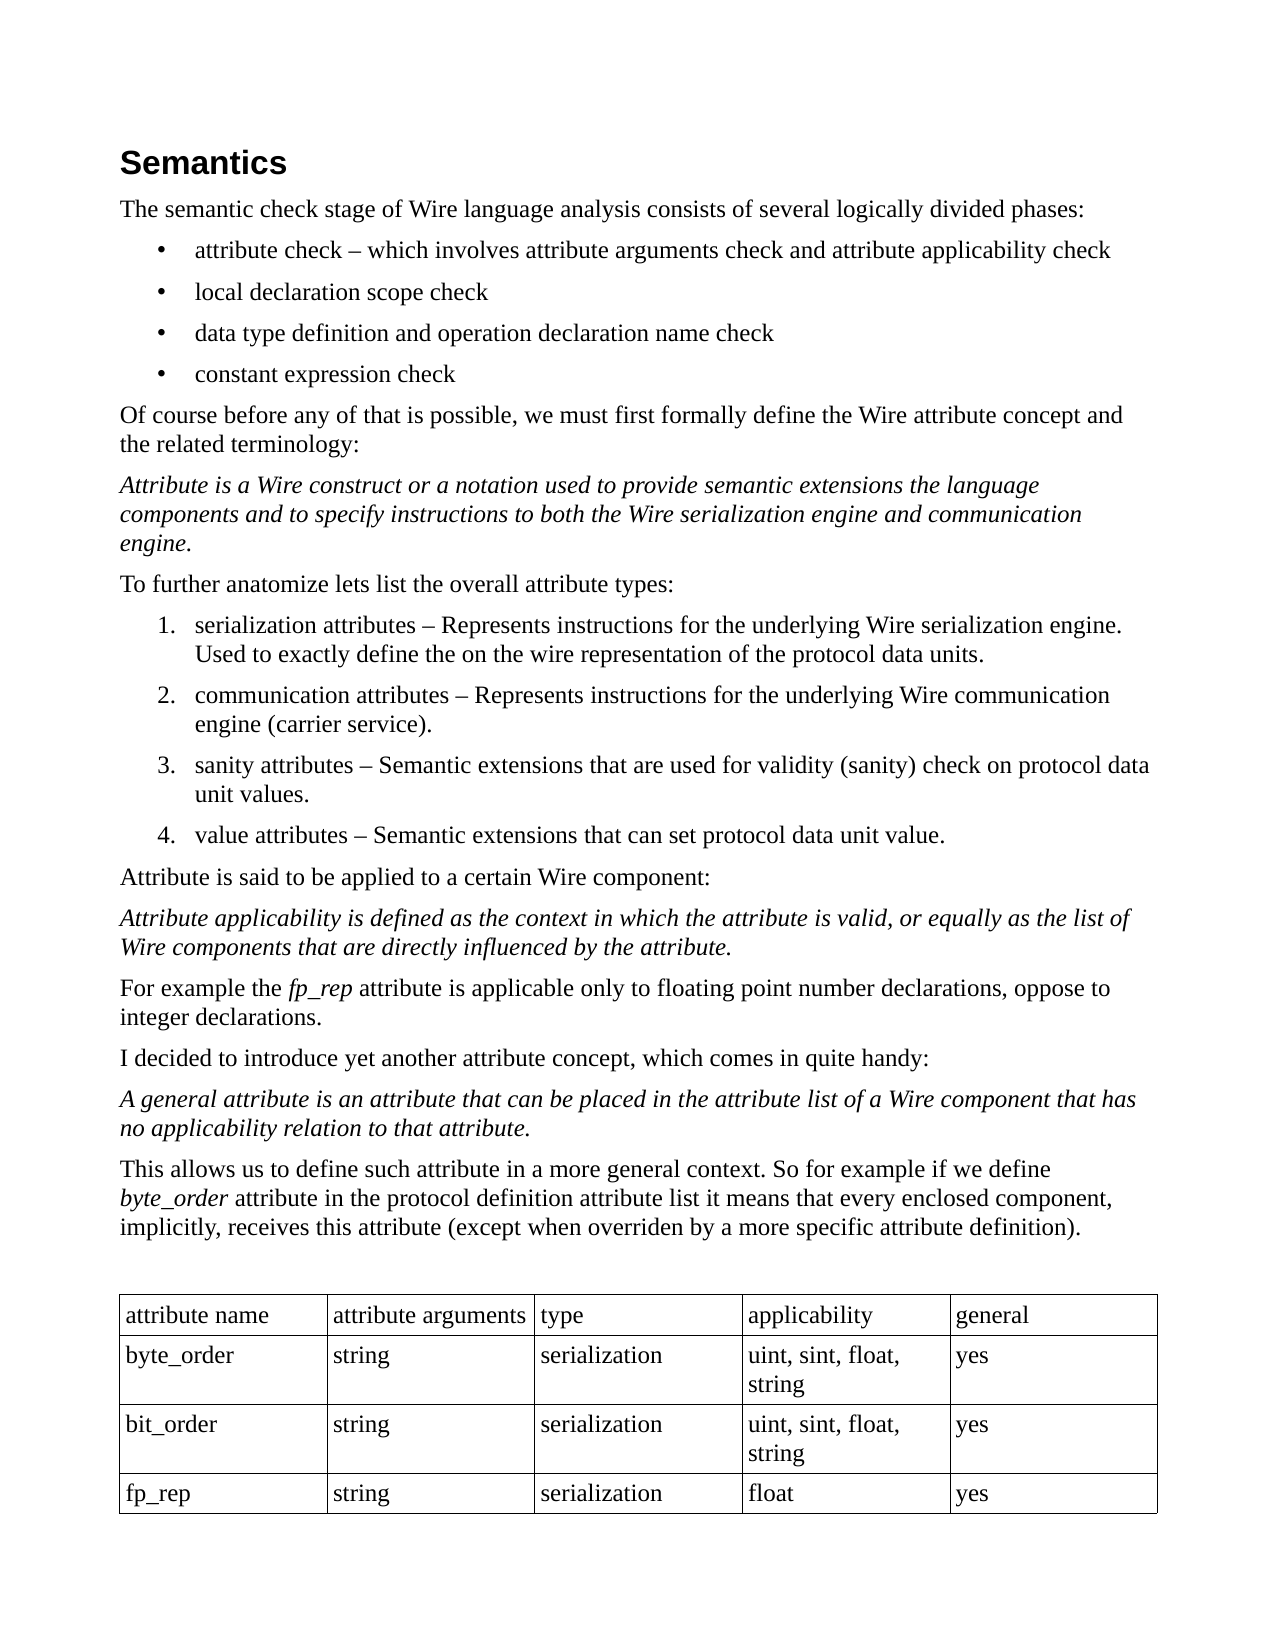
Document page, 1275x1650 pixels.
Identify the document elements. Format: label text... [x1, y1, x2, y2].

table_cell serialization [535, 1474, 742, 1513]
list local declaration scope check [157, 277, 1157, 306]
table_cell fp_rep [120, 1474, 327, 1513]
list sanity attributes – Semantic extensions that are used for validity (sanity) check on protocol data unit values. [157, 751, 1157, 808]
text A general attribute is an attribute that can be placed in the attribute list of a Wire component that has no applicability relation to that attribute. [119, 1084, 1157, 1142]
table_cell yes [951, 1336, 1157, 1404]
list serialization attributes – Represents instructions for the underlying Wire serialization engine. Used to exactly define the on the wire representation of the protocol data units. [157, 611, 1157, 668]
table_cell string [328, 1405, 534, 1473]
table_header attribute name [120, 1295, 327, 1334]
table_cell uint, sint, float, string [743, 1405, 950, 1473]
table_header applicability [743, 1295, 950, 1334]
text Attribute is said to be applied to a certain Wire component: [119, 862, 1157, 891]
list attribute check – which involves attribute arguments check and attribute applicability check [157, 236, 1157, 264]
text This allows us to define such attribute in a more general context. So for example if we define byte_order attribute in the protocol definition attribute list it means that every enclosed component, implicitly, receives this attribute (except when overriden by a more specific attribute definition). [119, 1154, 1157, 1241]
table_cell string [328, 1336, 534, 1404]
table_cell serialization [535, 1405, 742, 1473]
list value attributes – Semantic extensions that can set protocol data unit value. [157, 821, 1157, 849]
text The semantic check stage of Wire language analysis consists of several logically divided phases: [119, 194, 1157, 223]
list communication attributes – Represents instructions for the underlying Wire communication engine (carrier service). [157, 681, 1157, 738]
table_header general [951, 1295, 1157, 1334]
table_cell bit_order [120, 1405, 327, 1473]
table_header type [535, 1295, 742, 1334]
table_header attribute arguments [328, 1295, 534, 1334]
subtitle Semantics [119, 143, 1157, 182]
table_cell yes [951, 1474, 1157, 1513]
table_cell string [328, 1474, 534, 1513]
text Attribute is a Wire construct or a notation used to provide semantic extensions the language components and to specify instructions to both the Wire serialization engine and communication engine. [119, 471, 1157, 557]
table_cell byte_order [120, 1336, 327, 1404]
table_cell float [743, 1474, 950, 1513]
table_cell uint, sint, float, string [743, 1336, 950, 1404]
text To further anatomize lets list the overall attribute types: [119, 569, 1157, 598]
list constant expression check [157, 359, 1157, 388]
text I decided to introduce yet another attribute concept, which comes in quite handy: [119, 1043, 1157, 1072]
text Attribute applicability is defined as the context in which the attribute is valid, or equally as the list of Wire components that are directly influenced by the attribute. [119, 903, 1157, 961]
table_cell yes [951, 1405, 1157, 1473]
table_cell serialization [535, 1336, 742, 1404]
list data type definition and operation declaration name check [157, 318, 1157, 347]
text For example the fp_rep attribute is applicable only to floating point number declarations, oppose to integer declarations. [119, 973, 1157, 1031]
text Of course before any of that is possible, we must first formally define the Wire attribute concept and the related terminology: [119, 401, 1157, 458]
